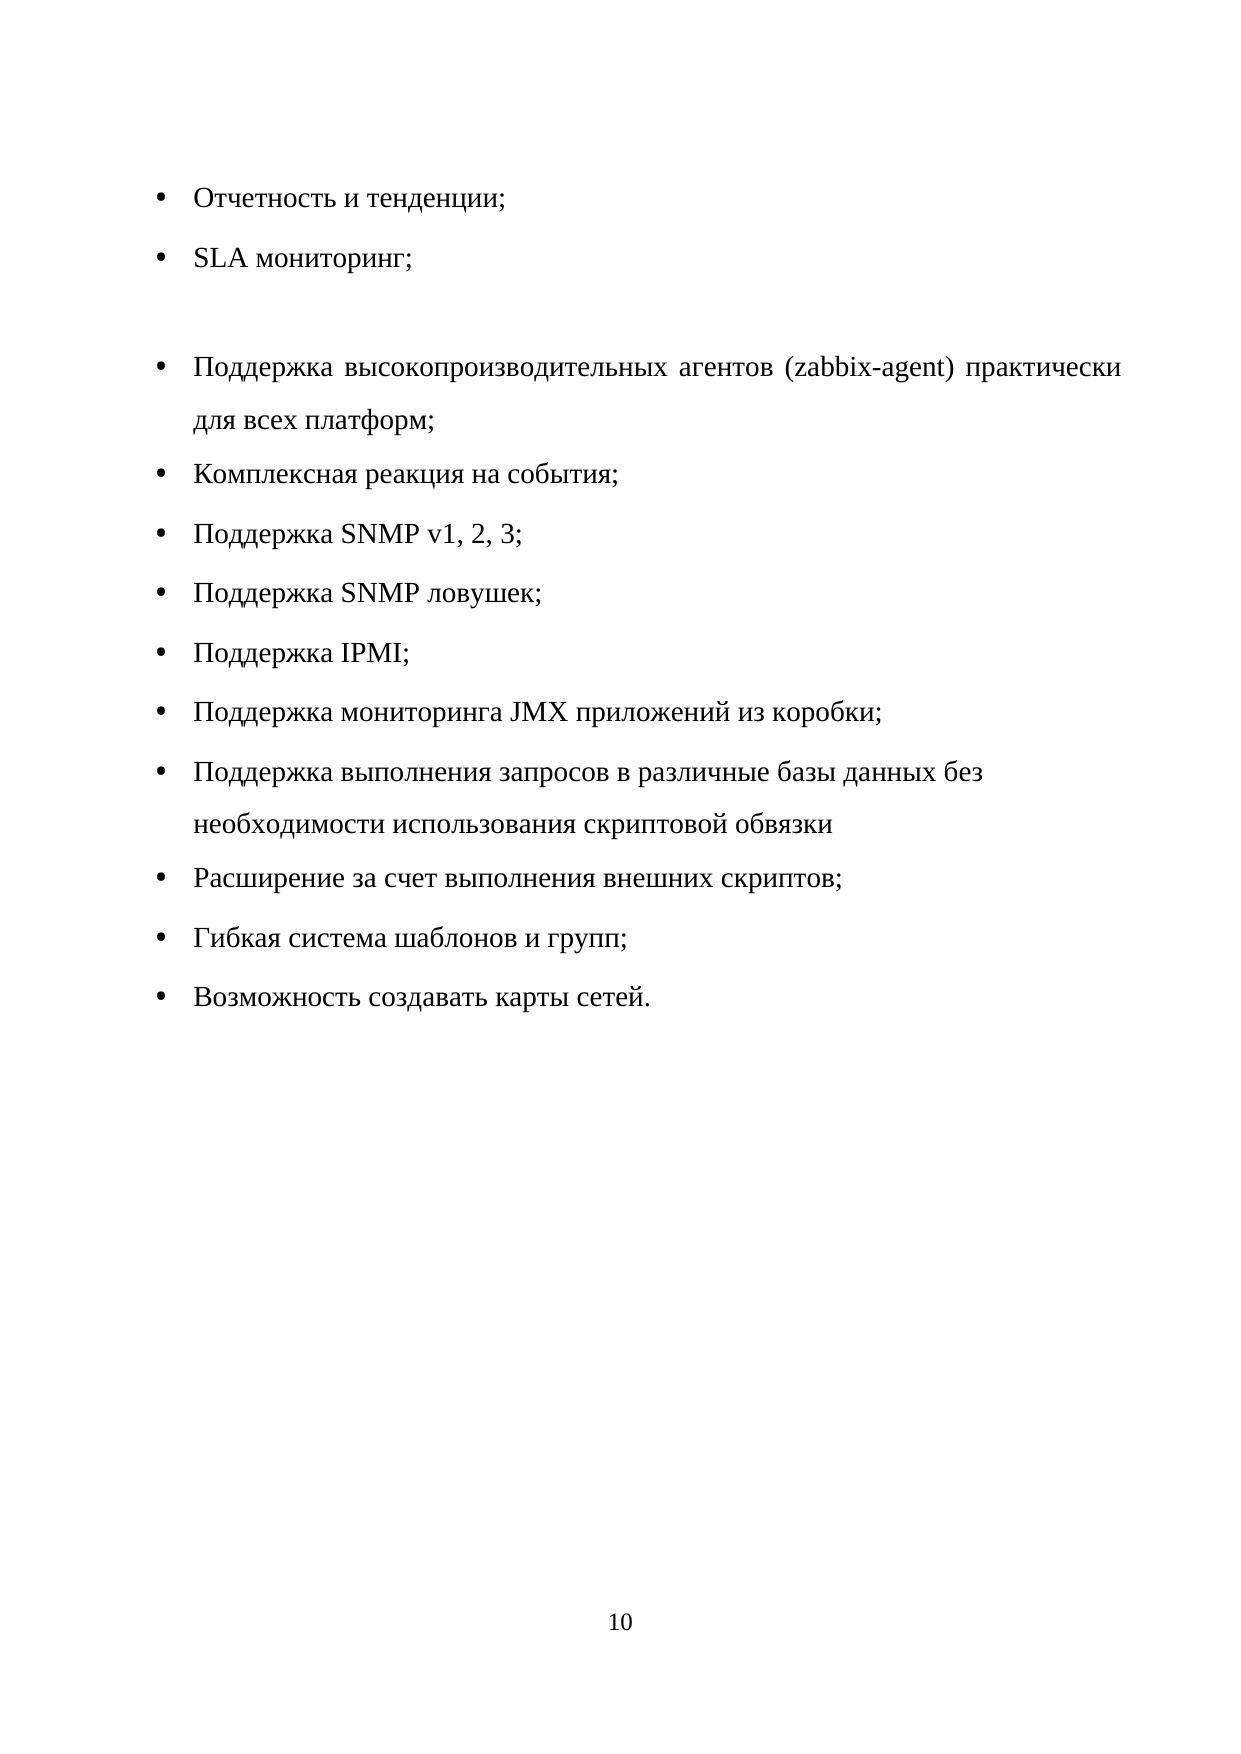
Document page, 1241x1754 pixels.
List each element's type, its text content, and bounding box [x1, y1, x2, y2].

list SLA мониторинг; [156, 236, 1122, 276]
list Поддержка SNMP ловушек; [156, 571, 1122, 611]
list Возможность создавать карты сетей. [156, 976, 1122, 1066]
list Поддержка высокопроизводительных агентов (zabbix-agent) практически для всех платформ; [156, 346, 1122, 436]
list Гибкая система шаблонов и групп; [156, 916, 1122, 956]
list Поддержка мониторинга JMX приложений из коробки; [156, 690, 1122, 730]
list Поддержка SNMP v1, 2, 3; [156, 512, 1122, 552]
list Комплексная реакция на события; [156, 452, 1122, 492]
list Отчетность и тенденции; [156, 176, 1122, 216]
list Поддержка выполнения запросов в различные базы данных без необходимости использования скриптовой обвязки [156, 750, 1122, 840]
list Расширение за счет выполнения внешних скриптов; [156, 857, 1122, 896]
list Поддержка IPMI; [156, 631, 1122, 671]
